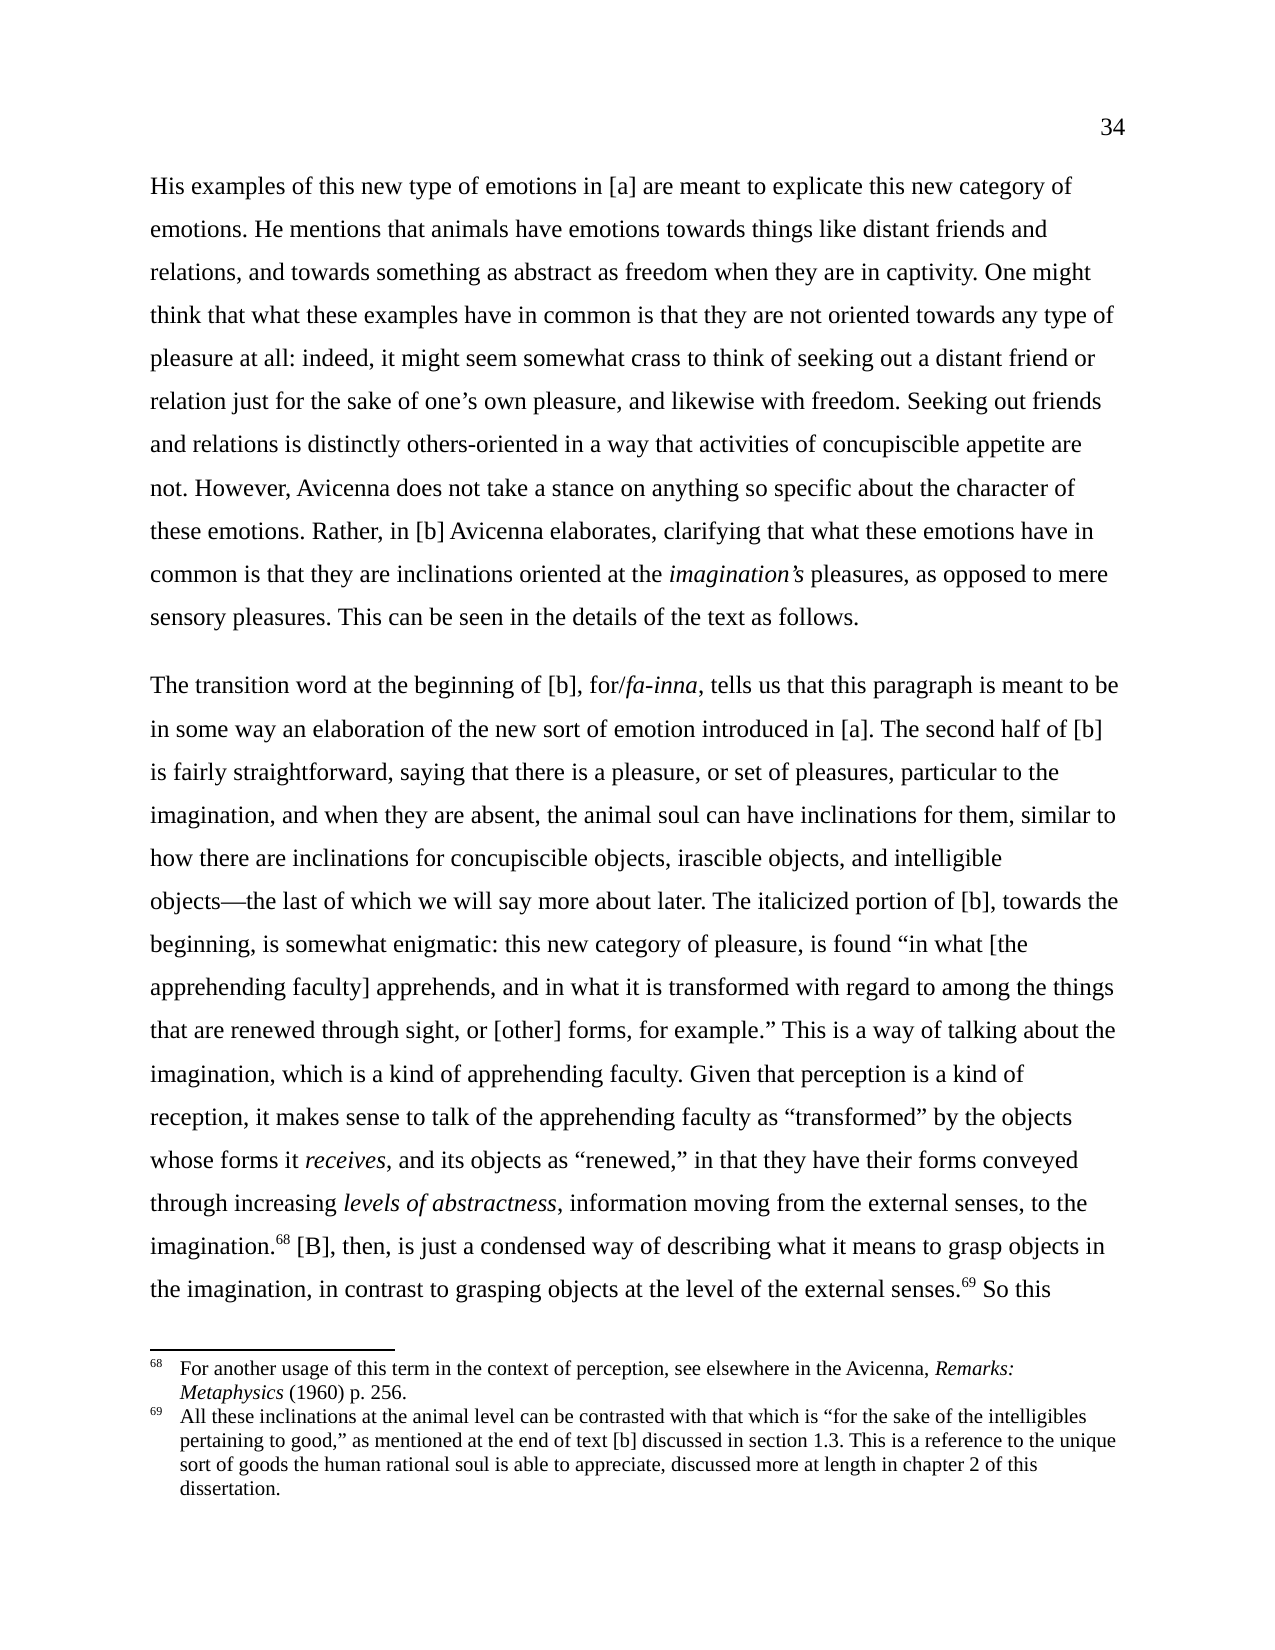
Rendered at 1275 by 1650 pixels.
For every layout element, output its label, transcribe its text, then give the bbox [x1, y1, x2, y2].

text All these inclinations at the animal level can be contrasted with that which is “for the sake of the intelligibles pertaining to good,” as mentioned at the end of text [b] discussed in section 1.3. This is a reference to the unique sort of goods the human rational soul is able to appreciate, discussed more at length in chapter 2 of this dissertation. [150, 1404, 1125, 1500]
text His examples of this new type of emotions in [a] are meant to explicate this new category of emotions. He mentions that animals have emotions towards things like distant friends and relations, and towards something as abstract as freedom when they are in captivity. One might think that what these examples have in common is that they are not oriented towards any type of pleasure at all: indeed, it might seem somewhat crass to think of seeking out a distant friend or relation just for the sake of one’s own pleasure, and likewise with freedom. Seeking out friends and relations is distinctly others-oriented in a way that activities of concupiscible appetite are not. However, Avicenna does not take a stance on anything so specific about the character of these emotions. Rather, in [b] Avicenna elaborates, clarifying that what these emotions have in common is that they are inclinations oriented at the imagination’s pleasures, as opposed to mere sensory pleasures. This can be seen in the details of the text as follows. [150, 171, 1125, 631]
text The transition word at the beginning of [b], for/fa-inna, tells us that this paragraph is meant to be in some way an elaboration of the new sort of emotion introduced in [a]. The second half of [b] is fairly straightforward, saying that there is a pleasure, or set of pleasures, particular to the imagination, and when they are absent, the animal soul can have inclinations for them, similar to how there are inclinations for concupiscible objects, irascible objects, and intelligible objects―the last of which we will say more about later. The italicized portion of [b], towards the beginning, is somewhat enigmatic: this new category of pleasure, is found “in what [the apprehending faculty] apprehends, and in what it is transformed with regard to among the things that are renewed through sight, or [other] forms, for example.” This is a way of talking about the imagination, which is a kind of apprehending faculty. Given that perception is a kind of reception, it makes sense to talk of the apprehending faculty as “transformed” by the objects whose forms it receives, and its objects as “renewed,” in that they have their forms conveyed through increasing levels of abstractness, information moving from the external senses, to the imagination. [B], then, is just a condensed way of describing what it means to grasp objects in the imagination, in contrast to grasping objects at the level of the external senses. So this category of emotion introduced in [a] has as its object a kind of pleasure that is available to the imagination, but not the external senses. [150, 671, 1125, 1303]
text For another usage of this term in the context of perception, see elsewhere in the Avicenna, Remarks: Metaphysics (1960) p. 256. [150, 1356, 1125, 1404]
